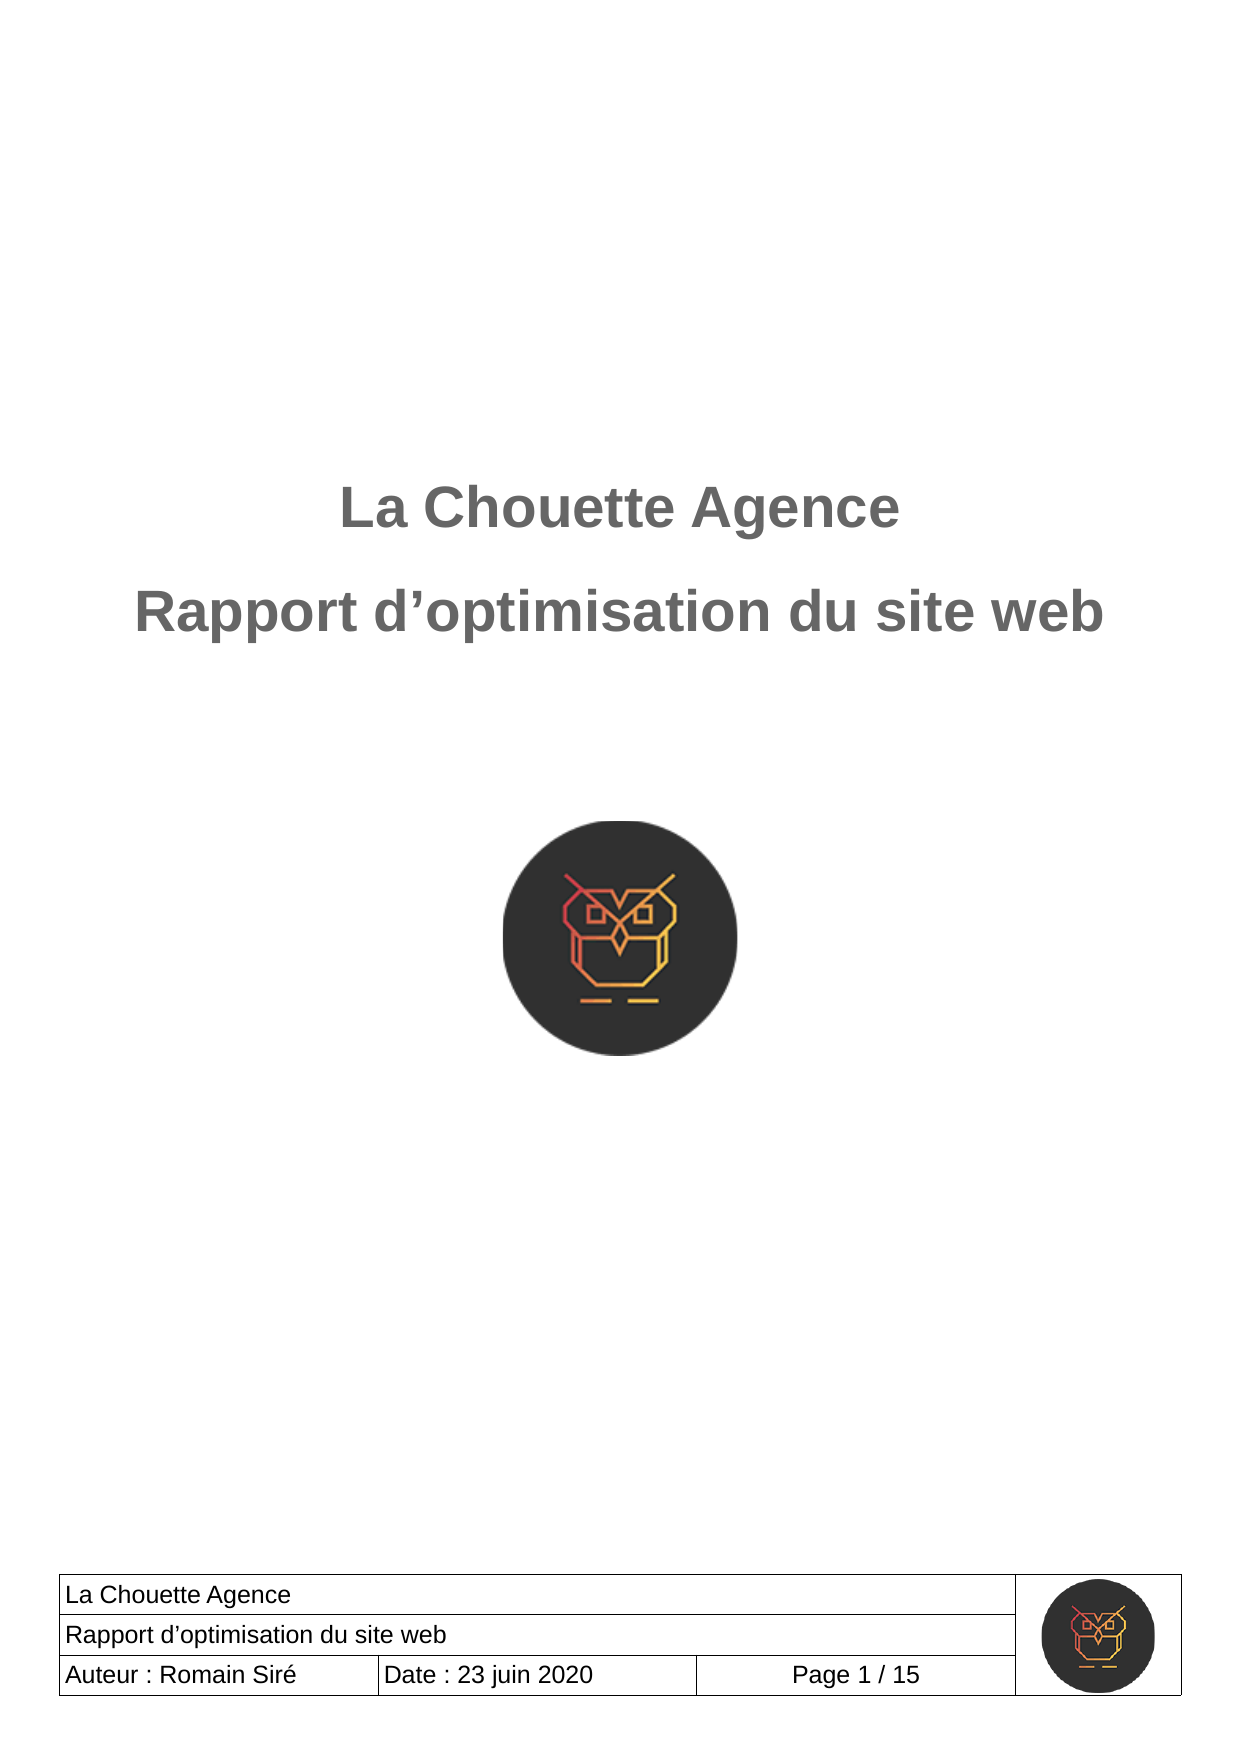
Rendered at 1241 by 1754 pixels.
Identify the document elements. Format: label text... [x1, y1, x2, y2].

title Rapport d’optimisation du site web [59, 577, 1181, 644]
picture [1041, 1579, 1155, 1693]
title La Chouette Agence [59, 472, 1181, 539]
picture [502, 821, 738, 1056]
